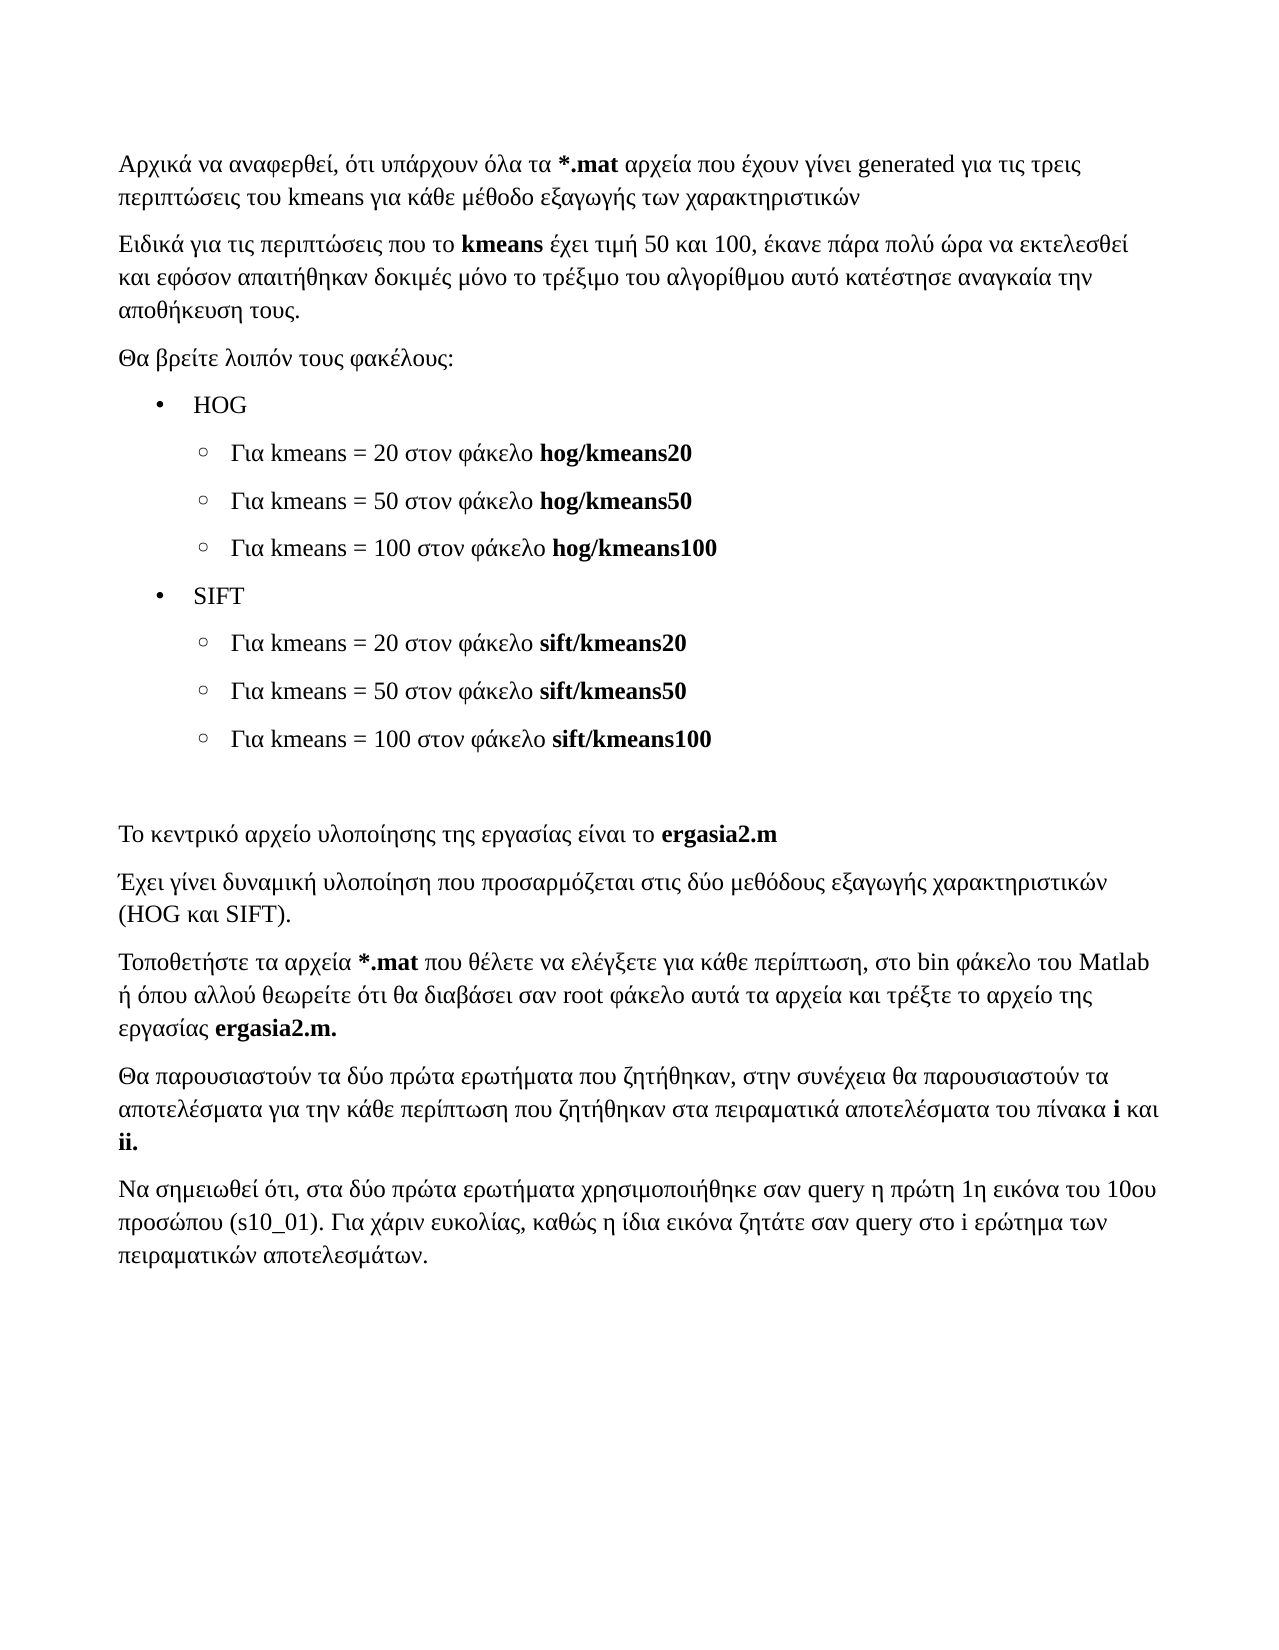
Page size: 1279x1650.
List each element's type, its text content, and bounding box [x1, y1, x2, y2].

list Για kmeans = 20 στον φάκελο hog/kmeans20 [193, 438, 1160, 467]
text Τοποθετήστε τα αρχεία *.mat που θέλετε να ελέγξετε για κάθε περίπτωση, στο bin φάκελο του Matlab ή όπου αλλού θεωρείτε ότι θα διαβάσει σαν root φάκελο αυτά τα αρχεία και τρέξτε το αρχείο της εργασίας ergasia2.m. [118, 947, 1160, 1042]
text Έχει γίνει δυναμική υλοποίηση που προσαρμόζεται στις δύο μεθόδους εξαγωγής χαρακτηριστικών (HOG και SIFT). [118, 867, 1160, 928]
list Για kmeans = 50 στον φάκελο hog/kmeans50 [193, 486, 1160, 514]
list Για kmeans = 50 στον φάκελο sift/kmeans50 [193, 676, 1160, 705]
list Για kmeans = 100 στον φάκελο hog/kmeans100 [193, 533, 1160, 562]
text Να σημειωθεί ότι, στα δύο πρώτα ερωτήματα χρησιμοποιήθηκε σαν query η πρώτη 1η εικόνα του 10ου προσώπου (s10_01). Για χάριν ευκολίας, καθώς η ίδια εικόνα ζητάτε σαν query στο i ερώτημα των πειραματικών αποτελεσμάτων. [118, 1174, 1160, 1269]
text Ειδικά για τις περιπτώσεις που το kmeans έχει τιμή 50 και 100, έκανε πάρα πολύ ώρα να εκτελεσθεί και εφόσον απαιτήθηκαν δοκιμές μόνο το τρέξιμο του αλγορίθμου αυτό κατέστησε αναγκαία την αποθήκευση τους. [118, 229, 1160, 324]
text Θα βρείτε λοιπόν τους φακέλους: [118, 343, 1160, 372]
list SIFT [156, 581, 1160, 610]
text Το κεντρικό αρχείο υλοποίησης της εργασίας είναι το ergasia2.m [118, 819, 1160, 848]
list Για kmeans = 20 στον φάκελο sift/kmeans20 [193, 628, 1160, 657]
text Αρχικά να αναφερθεί, ότι υπάρχουν όλα τα *.mat αρχεία που έχουν γίνει generated για τις τρεις περιπτώσεις του kmeans για κάθε μέθοδο εξαγωγής των χαρακτηριστικών [118, 149, 1160, 210]
list HOG [156, 391, 1160, 419]
text Θα παρουσιαστούν τα δύο πρώτα ερωτήματα που ζητήθηκαν, στην συνέχεια θα παρουσιαστούν τα αποτελέσματα για την κάθε περίπτωση που ζητήθηκαν στα πειραματικά αποτελέσματα του πίνακα i και ii. [118, 1061, 1160, 1156]
list Για kmeans = 100 στον φάκελο sift/kmeans100 [193, 724, 1160, 752]
